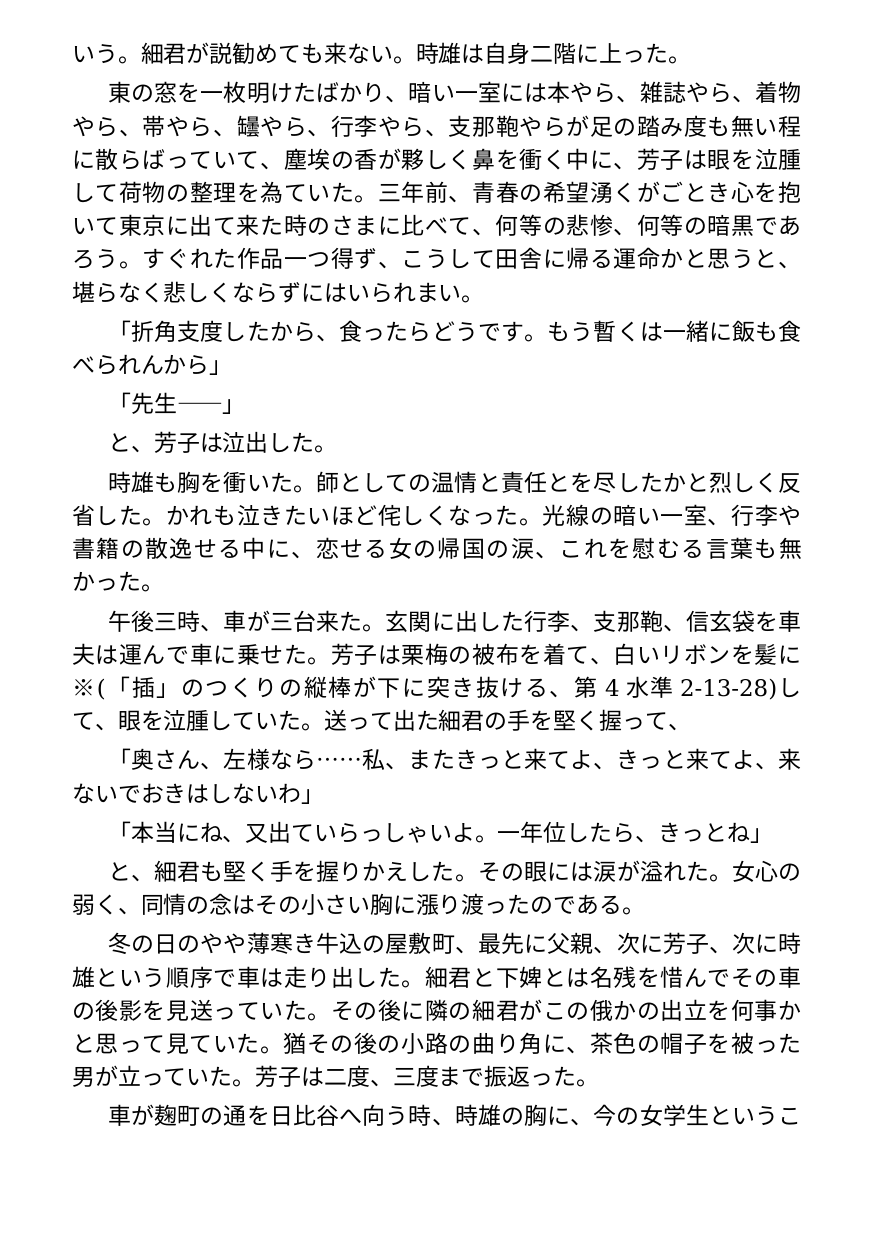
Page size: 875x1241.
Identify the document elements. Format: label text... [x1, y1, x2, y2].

text 時雄も胸を衝いた。師としての温情と責任とを尽したかと烈しく反省した。かれも泣きたいほど侘しくなった。光線の暗い一室、行李や書籍の散逸せる中に、恋せる女の帰国の涙、これを慰むる言葉も無かった。 [72, 464, 802, 597]
text 東の窓を一枚明けたばかり、暗い一室には本やら、雑誌やら、着物やら、帯やら、罎やら、行李やら、支那鞄やらが足の踏み度も無い程に散らばっていて、塵埃の香が夥しく鼻を衝く中に、芳子は眼を泣腫して荷物の整理を為ていた。三年前、青春の希望湧くがごとき心を抱いて東京に出て来た時のさまに比べて、何等の悲惨、何等の暗黒であろう。すぐれた作品一つ得ず、こうして田舎に帰る運命かと思うと、堪らなく悲しくならずにはいられまい。 [72, 75, 802, 308]
text 「先生――」 [72, 386, 802, 419]
text と、芳子は泣出した。 [72, 425, 802, 458]
text 「奥さん、左様なら……私、またきっと来てよ、きっと来てよ、来ないでおきはしないわ」 [72, 742, 802, 809]
text 「本当にね、又出ていらっしゃいよ。一年位したら、きっとね」 [72, 814, 802, 848]
text と、細君も堅く手を握りかえした。その眼には涙が溢れた。女心の弱く、同情の念はその小さい胸に漲り渡ったのである。 [72, 854, 802, 920]
text いう。細君が説勧めても来ない。時雄は自身二階に上った。 [72, 36, 802, 69]
text 車が麹町の通を日比谷へ向う時、時雄の胸に、今の女学生というこ [72, 1098, 802, 1131]
text 冬の日のやや薄寒き牛込の屋敷町、最先に父親、次に芳子、次に時雄という順序で車は走り出した。細君と下婢とは名残を惜んでその車の後影を見送っていた。その後に隣の細君がこの俄かの出立を何事かと思って見ていた。猶その後の小路の曲り角に、茶色の帽子を被った男が立っていた。芳子は二度、三度まで振返った。 [72, 926, 802, 1092]
text 午後三時、車が三台来た。玄関に出した行李、支那鞄、信玄袋を車夫は運んで車に乗せた。芳子は栗梅の被布を着て、白いリボンを髪に※(「插」のつくりの縦棒が下に突き抜ける、第4水準2-13-28)して、眼を泣腫していた。送って出た細君の手を堅く握って、 [72, 603, 802, 736]
text 「折角支度したから、食ったらどうです。もう暫くは一緒に飯も食べられんから」 [72, 314, 802, 380]
